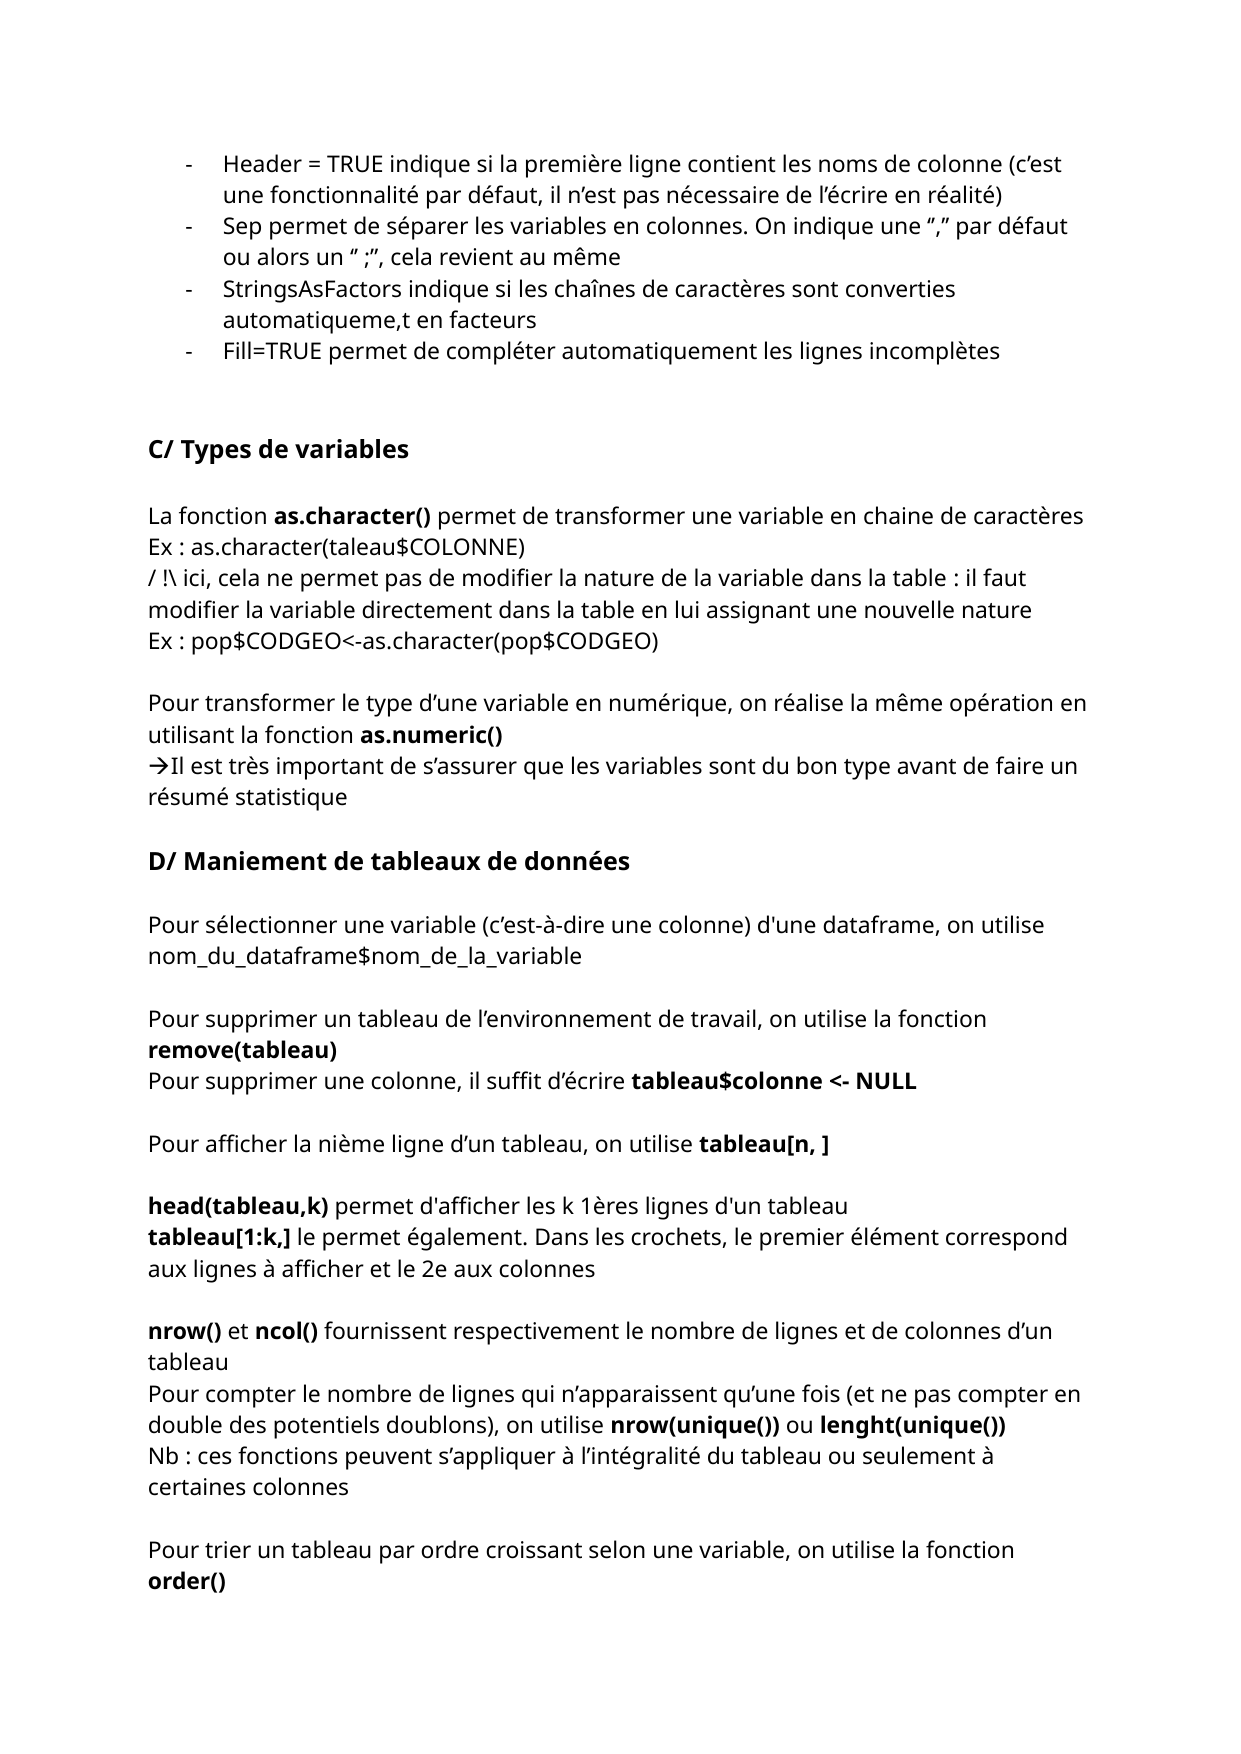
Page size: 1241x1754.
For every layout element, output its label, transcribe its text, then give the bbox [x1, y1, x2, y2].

text D/ Maniement de tableaux de données [148, 843, 1093, 878]
list Fill=TRUE permet de compléter automatiquement les lignes incomplètes [185, 335, 1093, 366]
list StringsAsFactors indique si les chaînes de caractères sont converties automatiqueme,t en facteurs [185, 273, 1093, 335]
text Pour transformer le type d’une variable en numérique, on réalise la même opération en utilisant la fonction as.numeric() [148, 687, 1093, 750]
text Pour trier un tableau par ordre croissant selon une variable, on utilise la fonction order() [148, 1534, 1093, 1596]
text Pour compter le nombre de lignes qui n’apparaissent qu’une fois (et ne pas compter en double des potentiels doublons), on utilise nrow(unique()) ou lenght(unique()) [148, 1378, 1093, 1440]
text head(tableau,k) permet d'afficher les k 1ères lignes d'un tableau [148, 1190, 1093, 1221]
list Header = TRUE indique si la première ligne contient les noms de colonne (c’est une fonctionnalité par défaut, il n’est pas nécessaire de l’écrire en réalité) [185, 148, 1093, 210]
text nrow() et ncol() fournissent respectivement le nombre de lignes et de colonnes d’un tableau [148, 1315, 1093, 1378]
text Pour sélectionner une variable (c’est-à-dire une colonne) d'une dataframe, on utilise nom_du_dataframe$nom_de_la_variable [148, 909, 1093, 971]
text / !\ ici, cela ne permet pas de modifier la nature de la variable dans la table : il faut modifier la variable directement dans la table en lui assignant une nouvelle nature [148, 562, 1093, 625]
list Sep permet de séparer les variables en colonnes. On indique une ‘’,’’ par défaut ou alors un ‘’ ;’’, cela revient au même [185, 210, 1093, 273]
text La fonction as.character() permet de transformer une variable en chaine de caractères [148, 500, 1093, 531]
text Pour supprimer un tableau de l’environnement de travail, on utilise la fonction remove(tableau) [148, 1003, 1093, 1065]
text C/ Types de variables [148, 432, 1093, 466]
text Pour supprimer une colonne, il suffit d’écrire tableau$colonne <- NULL [148, 1065, 1093, 1096]
text Ex : pop$CODGEO<-as.character(pop$CODGEO) [148, 625, 1093, 656]
text Ex : as.character(taleau$COLONNE) [148, 531, 1093, 562]
text Il est très important de s’assurer que les variables sont du bon type avant de faire un résumé statistique [148, 750, 1093, 812]
text tableau[1:k,] le permet également. Dans les crochets, le premier élément correspond aux lignes à afficher et le 2e aux colonnes [148, 1221, 1093, 1284]
text Nb : ces fonctions peuvent s’appliquer à l’intégralité du tableau ou seulement à certaines colonnes [148, 1440, 1093, 1503]
text Pour afficher la nième ligne d’un tableau, on utilise tableau[n, ] [148, 1128, 1093, 1159]
